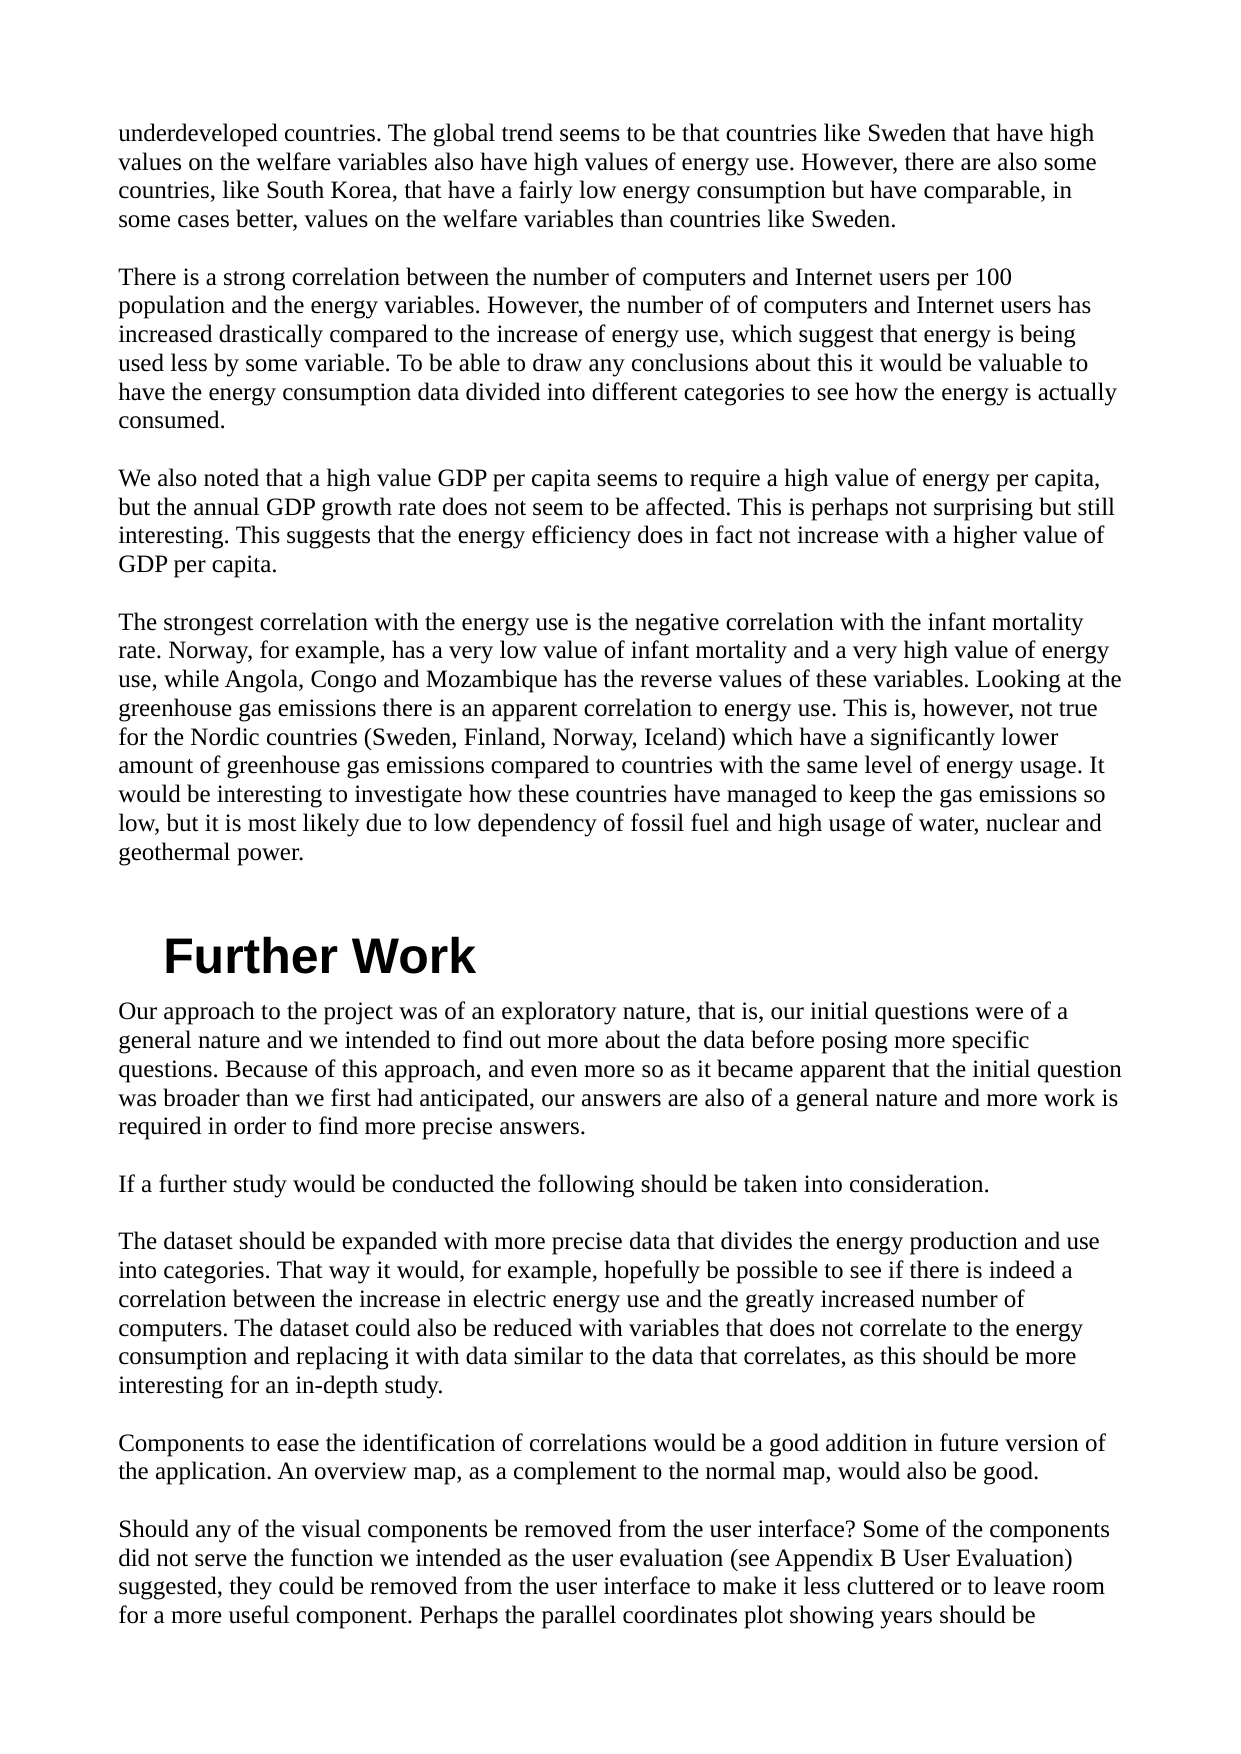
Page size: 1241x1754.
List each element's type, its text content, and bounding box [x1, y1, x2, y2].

text Our approach to the project was of an exploratory nature, that is, our initial questions were of a general nature and we intended to find out more about the data before posing more specific questions. Because of this approach, and even more so as it became apparent that the initial question was broader than we first had anticipated, our answers are also of a general nature and more work is required in order to find more precise answers. If a further study would be conducted the following should be taken into consideration. The dataset should be expanded with more precise data that divides the energy production and use into categories. That way it would, for example, hopefully be possible to see if there is indeed a correlation between the increase in electric energy use and the greatly increased number of computers. The dataset could also be reduced with variables that does not correlate to the energy consumption and replacing it with data similar to the data that correlates, as this should be more interesting for an in-depth study. Components to ease the identification of correlations would be a good addition in future version of the application. An overview map, as a complement to the normal map, would also be good. Should any of the visual components be removed from the user interface? Some of the components did not serve the function we intended as the user evaluation (see Appendix B User Evaluation) suggested, they could be removed from the user interface to make it less cluttered or to leave room for a more useful component. Perhaps the parallel coordinates plot showing years should be [118, 996, 1122, 1629]
text underdeveloped countries. The global trend seems to be that countries like Sweden that have high values on the welfare variables also have high values of energy use. However, there are also some countries, like South Korea, that have a fairly low energy consumption but have comparable, in some cases better, values on the welfare variables than countries like Sweden. There is a strong correlation between the number of computers and Internet users per 100 population and the energy variables. However, the number of of computers and Internet users has increased drastically compared to the increase of energy use, which suggest that energy is being used less by some variable. To be able to draw any conclusions about this it would be valuable to have the energy consumption data divided into different categories to see how the energy is actually consumed. We also noted that a high value GDP per capita seems to require a high value of energy per capita, but the annual GDP growth rate does not seem to be affected. This is perhaps not surprising but still interesting. This suggests that the energy efficiency does in fact not increase with a higher value of GDP per capita. The strongest correlation with the energy use is the negative correlation with the infant mortality rate. Norway, for example, has a very low value of infant mortality and a very high value of energy use, while Angola, Congo and Mozambique has the reverse values of these variables. Looking at the greenhouse gas emissions there is an apparent correlation to energy use. This is, however, not true for the Nordic countries (Sweden, Finland, Norway, Iceland) which have a significantly lower amount of greenhouse gas emissions compared to countries with the same level of energy usage. It would be interesting to investigate how these countries have managed to keep the gas emissions so low, but it is most likely due to low dependency of fossil fuel and high usage of water, nuclear and geothermal power. [118, 118, 1122, 866]
subtitle Further Work [118, 927, 1122, 984]
